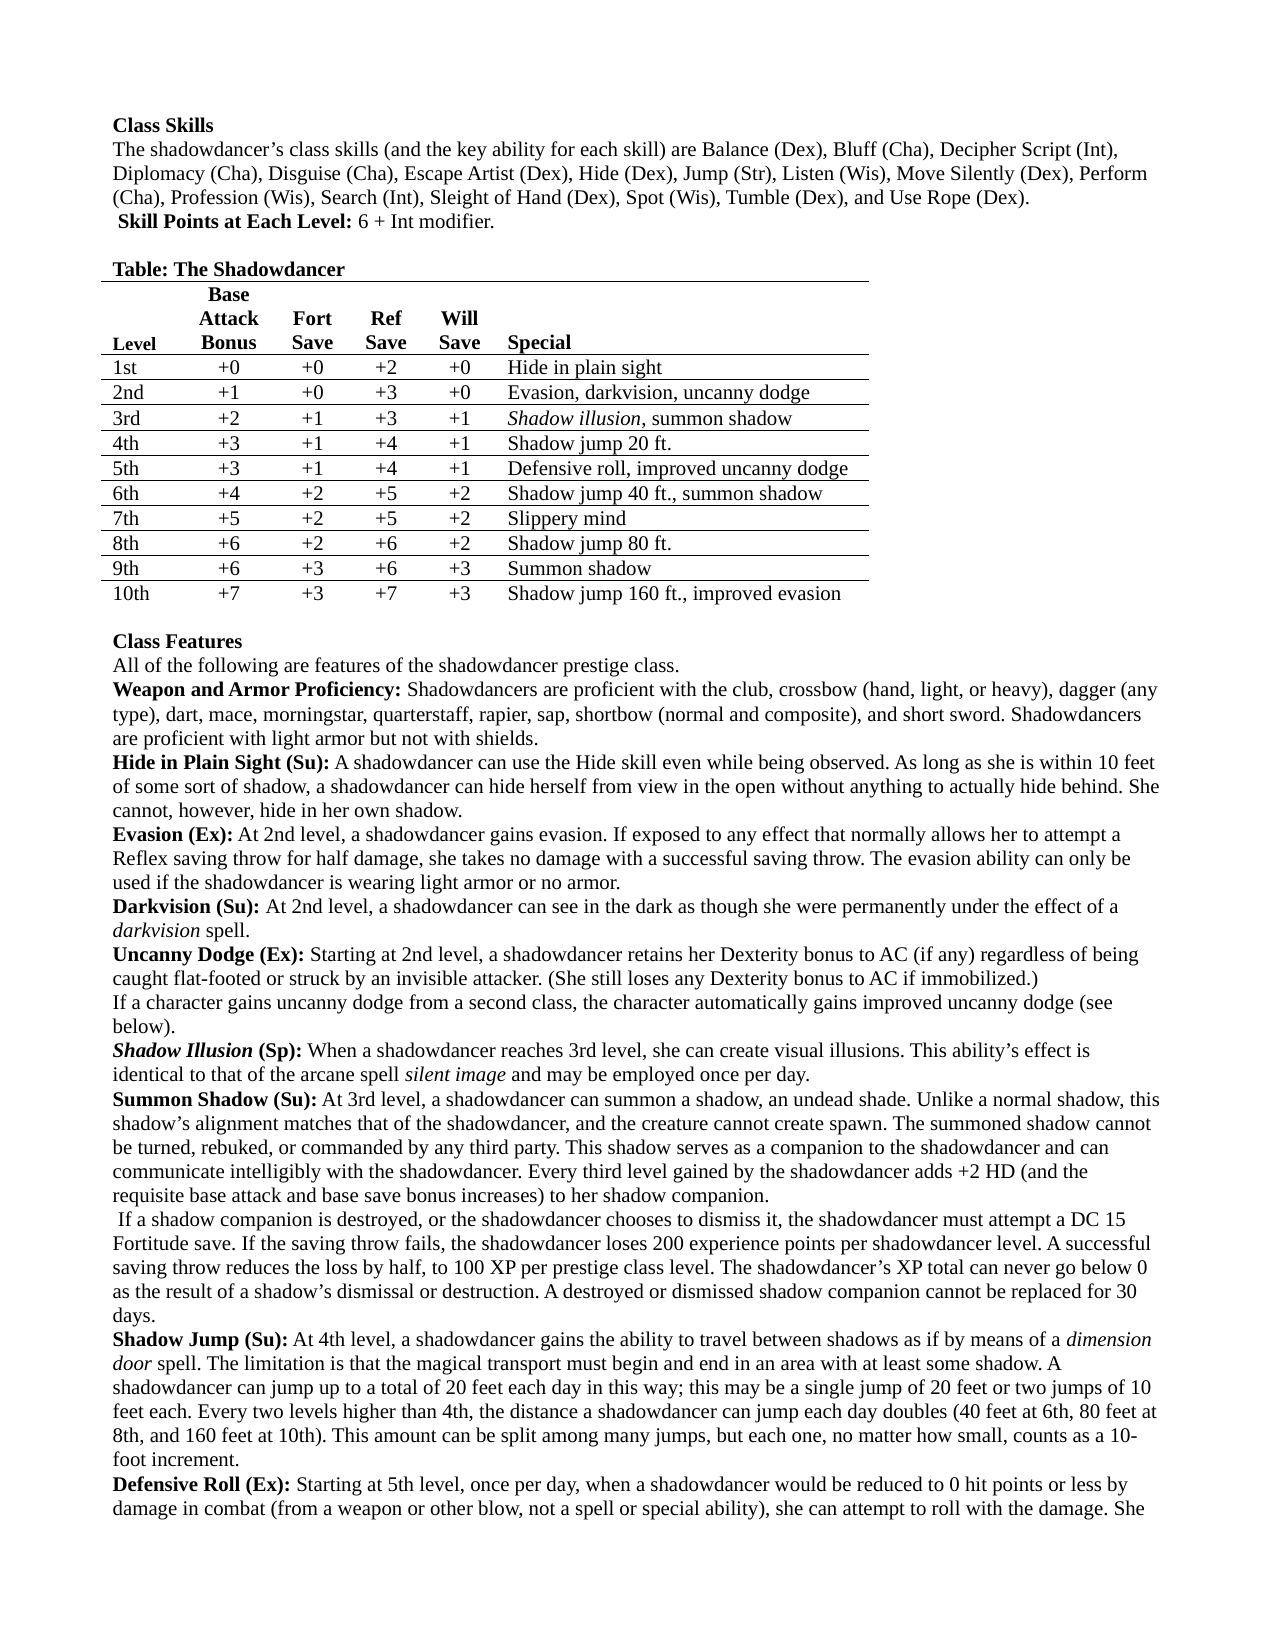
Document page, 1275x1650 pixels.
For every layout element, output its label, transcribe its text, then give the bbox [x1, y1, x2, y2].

table_cell +3 [423, 556, 496, 580]
text Uncanny Dodge (Ex): Starting at 2nd level, a shadowdancer retains her Dexterity bonus to AC (if any) regardless of being caught flat-footed or struck by an invisible attacker. (She still loses any Dexterity bonus to AC if immobilized.) [112, 942, 1162, 990]
table_cell Shadow jump 80 ft. [496, 531, 869, 555]
table_cell +5 [182, 506, 276, 530]
table_cell +1 [276, 456, 349, 480]
table_cell +5 [349, 506, 423, 530]
table_cell +2 [349, 355, 423, 379]
table_cell +0 [182, 355, 276, 379]
table_cell Special [496, 282, 869, 354]
table_cell Hide in plain sight [496, 355, 869, 379]
text Shadow Jump (Su): At 4th level, a shadowdancer gains the ability to travel between shadows as if by means of a dimension door spell. The limitation is that the magical transport must begin and end in an area with at least some shadow. A shadowdancer can jump up to a total of 20 feet each day in this way; this may be a single jump of 20 feet or two jumps of 10 feet each. Every two levels higher than 4th, the distance a shadowdancer can jump each day doubles (40 feet at 6th, 80 feet at 8th, and 160 feet at 10th). This amount can be split among many jumps, but each one, no matter how small, counts as a 10-foot increment. [112, 1327, 1162, 1471]
text Hide in Plain Sight (Su): A shadowdancer can use the Hide skill even while being observed. As long as she is within 10 feet of some sort of shadow, a shadowdancer can hide herself from view in the open without anything to actually hide behind. She cannot, however, hide in her own shadow. [112, 749, 1162, 822]
subtitle Class Skills [112, 112, 1162, 137]
text Evasion (Ex): At 2nd level, a shadowdancer gains evasion. If exposed to any effect that normally allows her to attempt a Reflex saving throw for half damage, she takes no damage with a successful saving throw. The evasion ability can only be used if the shadowdancer is wearing light armor or no armor. [112, 822, 1162, 894]
table_cell +6 [349, 556, 423, 580]
table_cell +2 [423, 481, 496, 505]
text Skill Points at Each Level: 6 + Int modifier. [112, 209, 1162, 233]
table_cell 2nd [101, 380, 182, 404]
table_cell 1st [101, 355, 182, 379]
text If a character gains uncanny dodge from a second class, the character automatically gains improved uncanny dodge (see below). [112, 990, 1162, 1038]
table_cell +4 [182, 481, 276, 505]
table_cell +2 [276, 481, 349, 505]
table_cell +7 [182, 581, 276, 605]
table_cell Defensive roll, improved uncanny dodge [496, 456, 869, 480]
table_cell 4th [101, 431, 182, 454]
table_cell +0 [423, 355, 496, 379]
table_cell +1 [182, 380, 276, 404]
table_cell +1 [423, 456, 496, 480]
table_cell +2 [276, 531, 349, 555]
table_cell Slippery mind [496, 506, 869, 530]
table_cell +6 [349, 531, 423, 555]
text Defensive Roll (Ex): Starting at 5th level, once per day, when a shadowdancer would be reduced to 0 hit points or less by damage in combat (from a weapon or other blow, not a spell or special ability), she can attempt to roll with the damage. She [112, 1471, 1162, 1519]
table_cell +7 [349, 581, 423, 605]
table_cell +2 [276, 506, 349, 530]
table_cell +4 [349, 431, 423, 454]
table_cell +5 [349, 481, 423, 505]
table_cell +1 [276, 431, 349, 454]
text All of the following are features of the shadowdancer prestige class. [112, 653, 1162, 677]
table_cell Fort Save [276, 282, 349, 354]
table_header Table: The Shadowdancer [101, 257, 869, 281]
table_cell +2 [182, 405, 276, 429]
table_cell Shadow illusion, summon shadow [496, 405, 869, 429]
table_cell +3 [349, 405, 423, 429]
table_cell Level [101, 282, 182, 354]
table_cell +0 [276, 355, 349, 379]
table_cell +4 [349, 456, 423, 480]
table_cell +1 [423, 431, 496, 454]
table_cell +1 [276, 405, 349, 429]
table_cell Base Attack Bonus [182, 282, 276, 354]
text If a shadow companion is destroyed, or the shadowdancer chooses to dismiss it, the shadowdancer must attempt a DC 15 Fortitude save. If the saving throw fails, the shadowdancer loses 200 experience points per shadowdancer level. A successful saving throw reduces the loss by half, to 100 XP per prestige class level. The shadowdancer’s XP total can never go below 0 as the result of a shadow’s dismissal or destruction. A destroyed or dismissed shadow companion cannot be replaced for 30 days. [112, 1207, 1162, 1327]
table_cell +3 [182, 431, 276, 454]
table_cell +0 [276, 380, 349, 404]
text The shadowdancer’s class skills (and the key ability for each skill) are Balance (Dex), Bluff (Cha), Decipher Script (Int), Diplomacy (Cha), Disguise (Cha), Escape Artist (Dex), Hide (Dex), Jump (Str), Listen (Wis), Move Silently (Dex), Perform (Cha), Profession (Wis), Search (Int), Sleight of Hand (Dex), Spot (Wis), Tumble (Dex), and Use Rope (Dex). [112, 137, 1162, 209]
text Weapon and Armor Proficiency: Shadowdancers are proficient with the club, crossbow (hand, light, or heavy), dagger (any type), dart, mace, morningstar, quarterstaff, rapier, sap, shortbow (normal and composite), and short sword. Shadowdancers are proficient with light armor but not with shields. [112, 677, 1162, 749]
table_cell 8th [101, 531, 182, 555]
table_cell Shadow jump 40 ft., summon shadow [496, 481, 869, 505]
table_cell Evasion, darkvision, uncanny dodge [496, 380, 869, 404]
text Darkvision (Su): At 2nd level, a shadowdancer can see in the dark as though she were permanently under the effect of a darkvision spell. [112, 894, 1162, 942]
table_cell Shadow jump 20 ft. [496, 431, 869, 454]
text Shadow Illusion (Sp): When a shadowdancer reaches 3rd level, she can create visual illusions. This ability’s effect is identical to that of the arcane spell silent image and may be employed once per day. [112, 1038, 1162, 1086]
table_cell 6th [101, 481, 182, 505]
table_cell +1 [423, 405, 496, 429]
table_cell 9th [101, 556, 182, 580]
table_cell +2 [423, 531, 496, 555]
table_cell 3rd [101, 405, 182, 429]
table_cell +6 [182, 556, 276, 580]
table_cell 5th [101, 456, 182, 480]
table_cell Summon shadow [496, 556, 869, 580]
table_cell Will Save [423, 282, 496, 354]
table_cell +3 [276, 556, 349, 580]
table_cell +0 [423, 380, 496, 404]
table_cell Shadow jump 160 ft., improved evasion [496, 581, 869, 605]
table_cell +6 [182, 531, 276, 555]
table_cell Ref Save [349, 282, 423, 354]
table_cell +3 [349, 380, 423, 404]
table_cell +3 [182, 456, 276, 480]
table_cell 10th [101, 581, 182, 605]
text Summon Shadow (Su): At 3rd level, a shadowdancer can summon a shadow, an undead shade. Unlike a normal shadow, this shadow’s alignment matches that of the shadowdancer, and the creature cannot create spawn. The summoned shadow cannot be turned, rebuked, or commanded by any third party. This shadow serves as a companion to the shadowdancer and can communicate intelligibly with the shadowdancer. Every third level gained by the shadowdancer adds +2 HD (and the requisite base attack and base save bonus increases) to her shadow companion. [112, 1086, 1162, 1207]
table_cell +3 [276, 581, 349, 605]
table_cell 7th [101, 506, 182, 530]
text Class Features [112, 629, 1162, 653]
table_cell +2 [423, 506, 496, 530]
table_cell +3 [423, 581, 496, 605]
